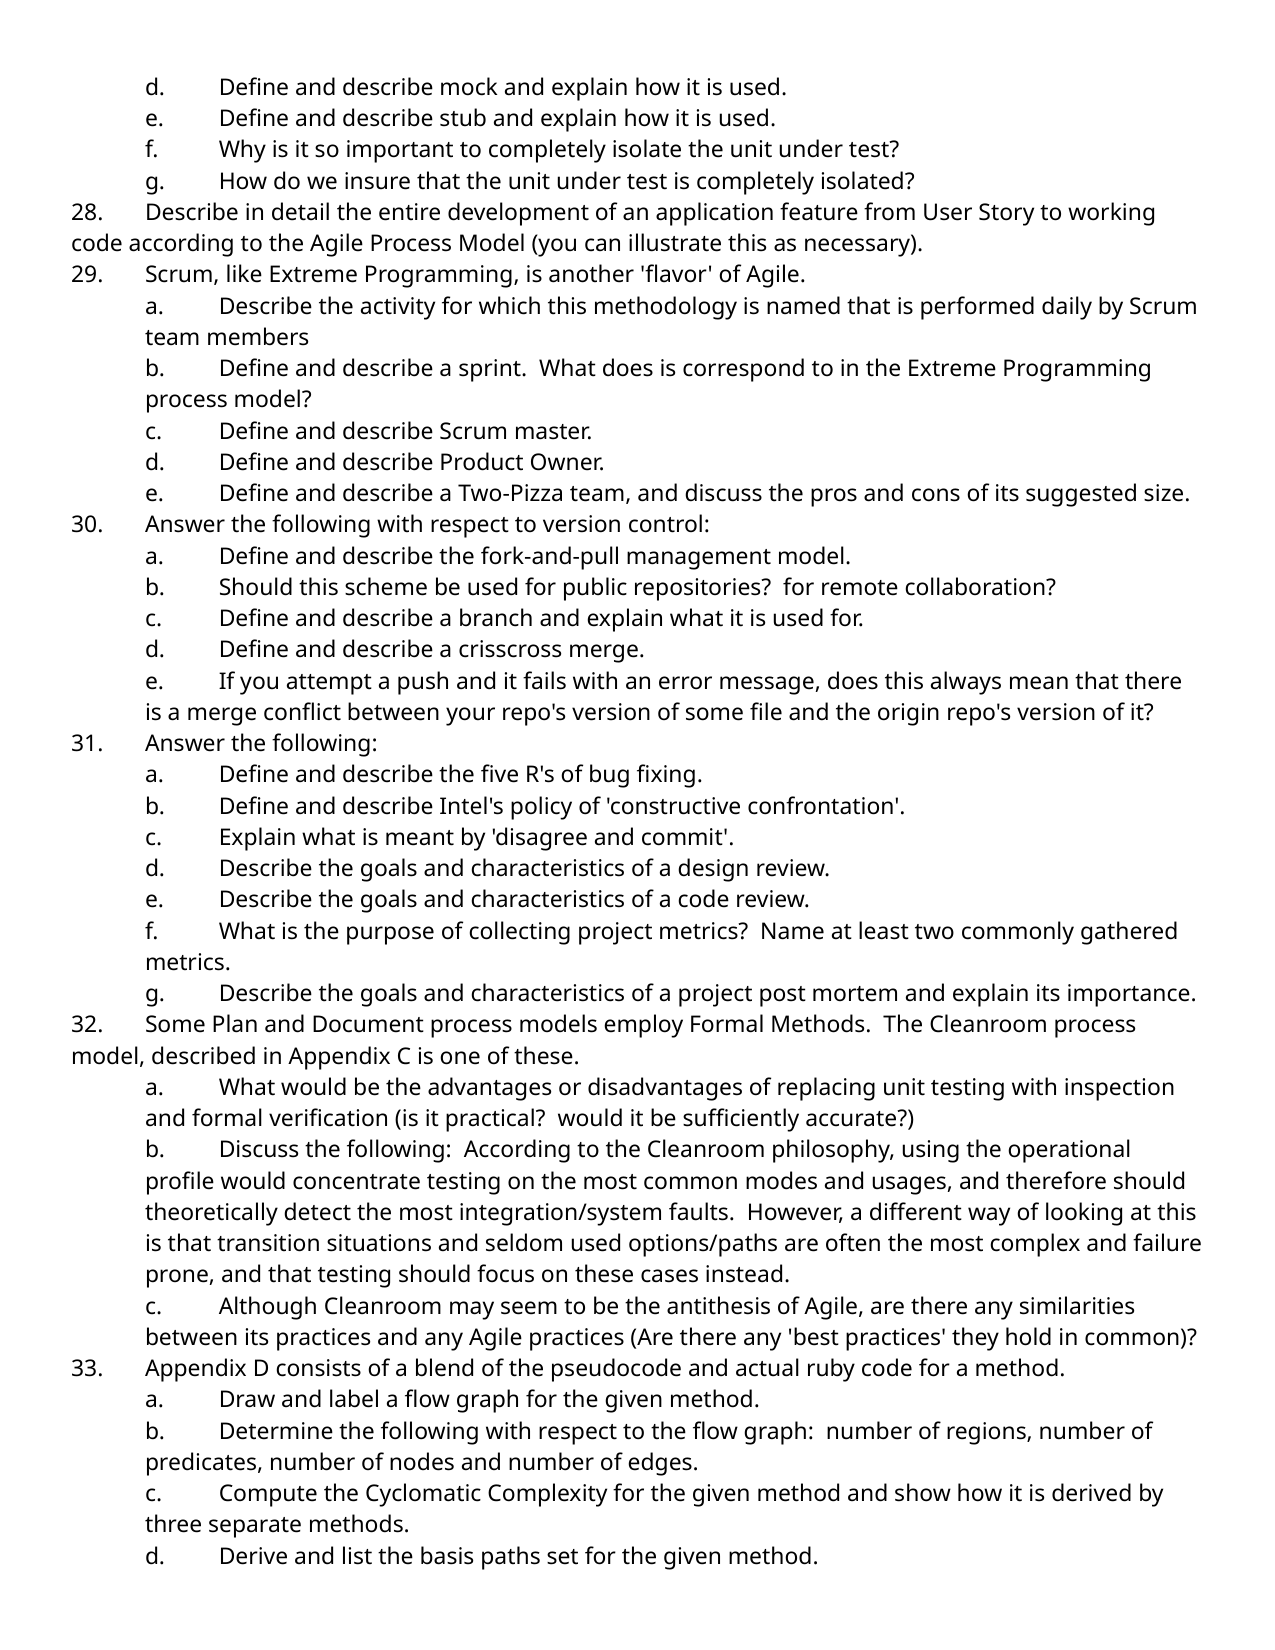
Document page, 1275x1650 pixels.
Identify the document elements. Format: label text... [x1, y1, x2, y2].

text 30. Answer the following with respect to version control: [71, 508, 1204, 539]
text a. Define and describe the five R's of bug fixing. [145, 758, 1204, 789]
text c. Compute the Cyclomatic Complexity for the given method and show how it is derived by three separate methods. [145, 1477, 1204, 1539]
text e. Define and describe a Two-Pizza team, and discuss the pros and cons of its suggested size. [145, 477, 1204, 508]
text a. Draw and label a flow graph for the given method. [145, 1383, 1204, 1414]
text c. Define and describe Scrum master. [145, 414, 1204, 446]
text 33. Appendix D consists of a blend of the pseudocode and actual ruby code for a method. [71, 1352, 1204, 1383]
text 28. Describe in detail the entire development of an application feature from User Story to working code according to the Agile Process Model (you can illustrate this as necessary). [71, 196, 1204, 258]
text c. Although Cleanroom may seem to be the antithesis of Agile, are there any similarities between its practices and any Agile practices (Are there any 'best practices' they hold in common)? [145, 1289, 1204, 1352]
text g. Describe the goals and characteristics of a project post mortem and explain its importance. [145, 977, 1204, 1008]
text c. Explain what is meant by 'disagree and commit'. [145, 821, 1204, 852]
text e. Describe the goals and characteristics of a code review. [145, 883, 1204, 914]
text e. If you attempt a push and it fails with an error message, does this always mean that there is a merge conflict between your repo's version of some file and the origin repo's version of it? [145, 664, 1204, 727]
text 31. Answer the following: [71, 727, 1204, 758]
text b. Define and describe a sprint. What does is correspond to in the Extreme Programming process model? [145, 352, 1204, 414]
text 32. Some Plan and Document process models employ Formal Methods. The Cleanroom process model, described in Appendix C is one of these. [71, 1008, 1204, 1071]
text d. Describe the goals and characteristics of a design review. [145, 852, 1204, 883]
text d. Define and describe a crisscross merge. [145, 633, 1204, 664]
text b. Discuss the following: According to the Cleanroom philosophy, using the operational profile would concentrate testing on the most common modes and usages, and therefore should theoretically detect the most integration/system faults. However, a different way of looking at this is that transition situations and seldom used options/paths are often the most complex and failure prone, and that testing should focus on these cases instead. [145, 1133, 1204, 1289]
text a. Describe the activity for which this methodology is named that is performed daily by Scrum team members [145, 289, 1204, 352]
text 29. Scrum, like Extreme Programming, is another 'flavor' of Agile. [71, 258, 1204, 289]
text f. Why is it so important to completely isolate the unit under test? [145, 133, 1204, 164]
text c. Define and describe a branch and explain what it is used for. [145, 602, 1204, 633]
text f. What is the purpose of collecting project metrics? Name at least two commonly gathered metrics. [145, 914, 1204, 977]
text b. Define and describe Intel's policy of 'constructive confrontation'. [145, 789, 1204, 821]
text d. Define and describe mock and explain how it is used. [145, 71, 1204, 102]
text g. How do we insure that the unit under test is completely isolated? [145, 164, 1204, 196]
text e. Define and describe stub and explain how it is used. [145, 102, 1204, 133]
text d. Define and describe Product Owner. [145, 446, 1204, 477]
text d. Derive and list the basis paths set for the given method. [145, 1539, 1204, 1571]
text b. Should this scheme be used for public repositories? for remote collaboration? [145, 571, 1204, 602]
text a. Define and describe the fork-and-pull management model. [145, 539, 1204, 571]
text a. What would be the advantages or disadvantages of replacing unit testing with inspection and formal verification (is it practical? would it be sufficiently accurate?) [145, 1071, 1204, 1133]
text b. Determine the following with respect to the flow graph: number of regions, number of predicates, number of nodes and number of edges. [145, 1414, 1204, 1477]
